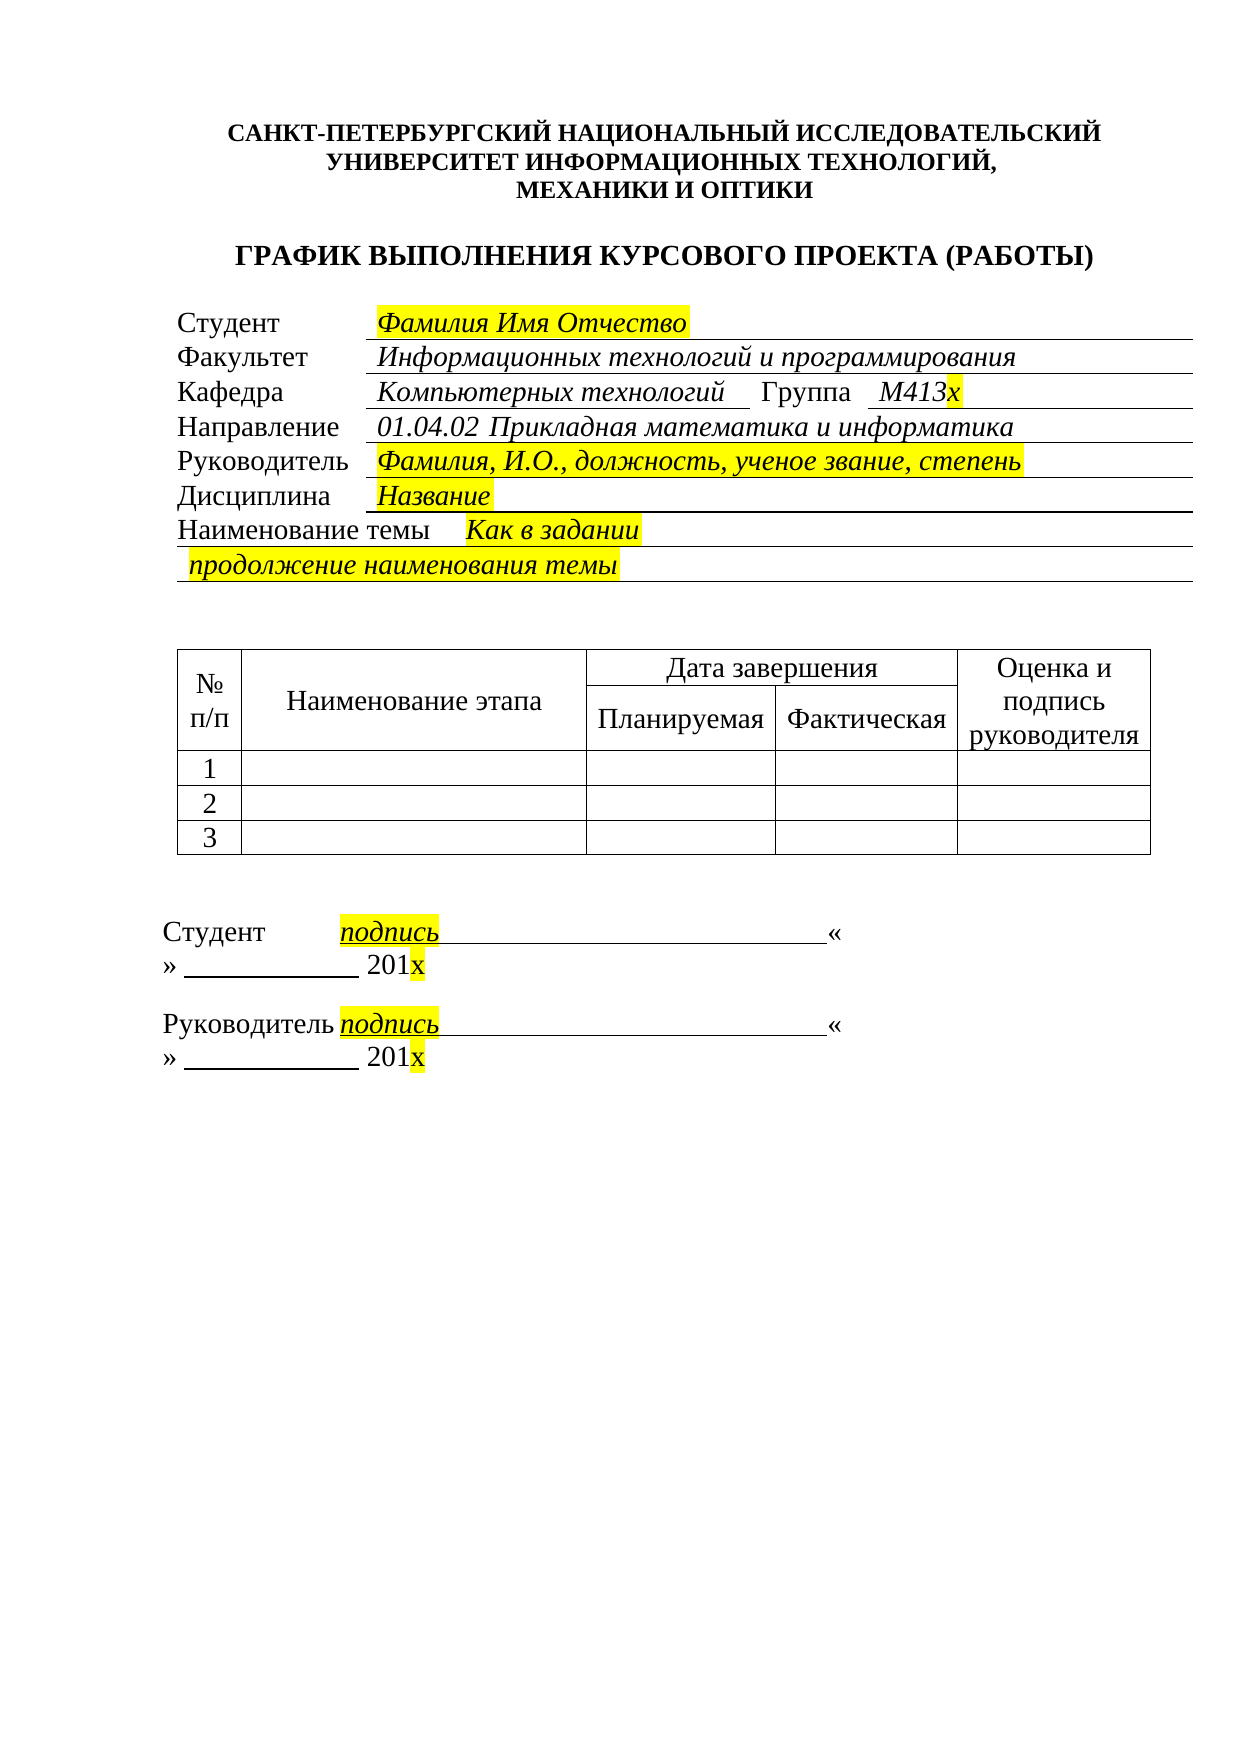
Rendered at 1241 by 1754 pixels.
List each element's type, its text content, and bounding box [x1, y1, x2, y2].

table_cell Компьютерных технологий [366, 374, 749, 408]
table_cell Информационных технологий и программирования [366, 340, 1192, 373]
table_header Наименование этапа [242, 650, 586, 750]
table_cell [587, 821, 775, 854]
table_cell M413x [868, 374, 1192, 408]
table_cell 2 [178, 786, 241, 819]
table_cell продолжение наименования темы [177, 547, 1192, 581]
table_cell [958, 821, 1150, 854]
table_cell Группа [750, 374, 868, 408]
table_header Фамилия Имя Отчество [366, 305, 1192, 338]
table_cell [587, 751, 775, 785]
table_cell Направление [177, 408, 366, 442]
table_cell Как в задании [454, 513, 1192, 546]
table_cell Планируемая [587, 686, 775, 750]
text ГРАФИК ВЫПОЛНЕНИЯ КУРСОВОГО ПРОЕКТА (РАБОТЫ) [177, 238, 1152, 271]
table_header № п/п [178, 650, 241, 750]
table_cell Руководитель [177, 442, 366, 477]
table_cell Факультет [177, 339, 366, 373]
text Руководитель подпись « » 201x [162, 1006, 1152, 1073]
table_cell [958, 751, 1150, 785]
table_cell Фамилия, И.О., должность, ученое звание, степень [366, 443, 1192, 477]
table_cell 01.04.02 Прикладная математика и информатика [366, 408, 1192, 442]
table_header Дата завершения [587, 650, 957, 685]
table_cell [776, 786, 957, 819]
table_cell [776, 821, 957, 854]
table_cell [242, 751, 586, 785]
table_cell [958, 786, 1150, 819]
table_cell 3 [178, 821, 241, 854]
table_cell Фактическая [776, 686, 957, 750]
table_cell [587, 786, 775, 819]
text Студент подпись « » 201x [162, 914, 1152, 981]
table_cell [242, 821, 586, 854]
table_header Оценка и подпись руководителя [958, 650, 1150, 750]
text САНКТ-ПЕТЕРБУРГСКИЙ НАЦИОНАЛЬНЫЙ ИССЛЕДОВАТЕЛЬСКИЙ УНИВЕРСИТЕТ ИНФОРМАЦИОННЫХ ТЕХНОЛОГИЙ, МЕХАНИКИ И ОПТИКИ [177, 118, 1152, 204]
table_cell Наименование темы [177, 511, 454, 546]
table_cell [242, 786, 586, 819]
table_cell Название [366, 478, 1192, 511]
table_cell [776, 751, 957, 785]
table_cell 1 [178, 751, 241, 785]
table_cell Кафедра [177, 373, 366, 408]
table_header Студент [177, 305, 366, 338]
table_cell Дисциплина [177, 477, 366, 511]
